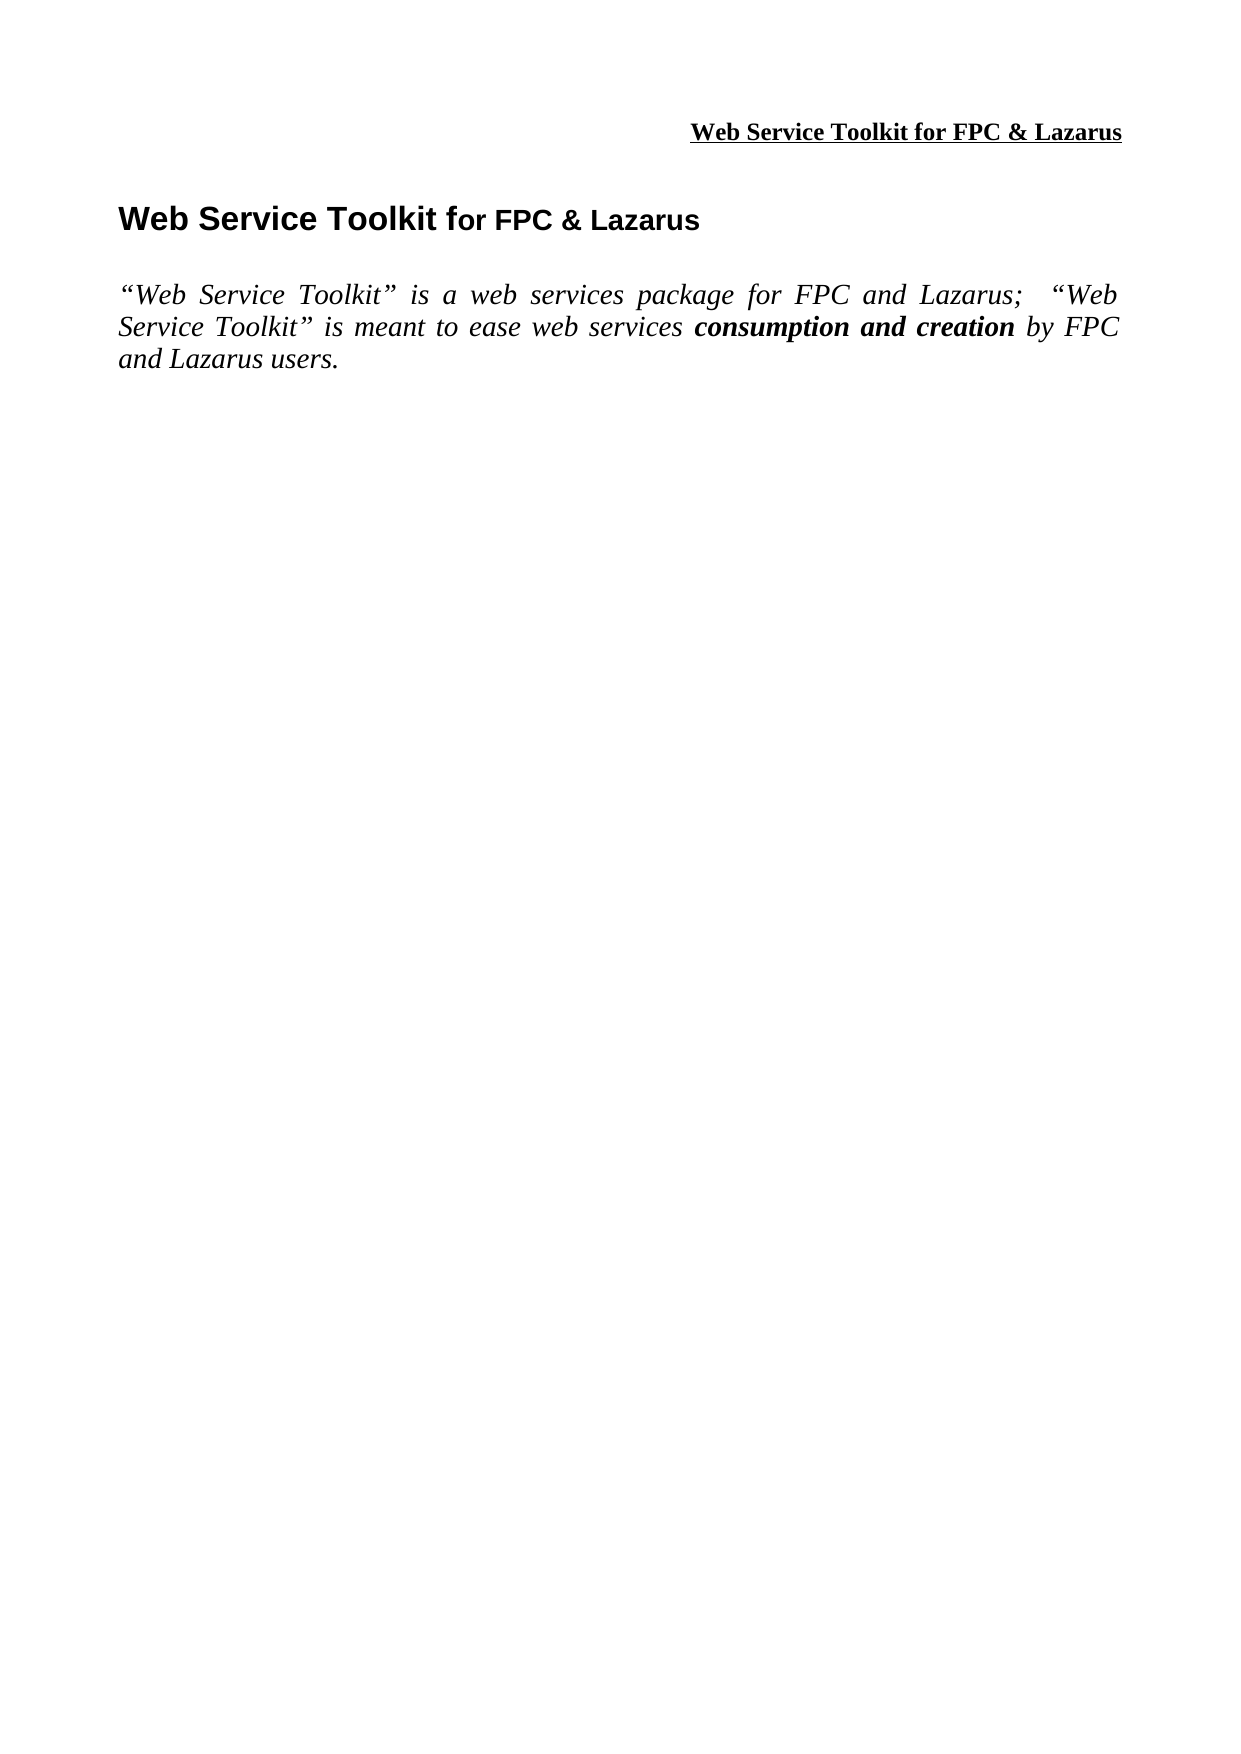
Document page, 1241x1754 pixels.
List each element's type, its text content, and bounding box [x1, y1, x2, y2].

subtitle Web Service Toolkit for FPC & Lazarus [118, 200, 1122, 238]
text “Web Service Toolkit” is a web services package for FPC and Lazarus; “Web Service Toolkit” is meant to ease web services consumption and creation by FPC and Lazarus users. [118, 278, 1122, 375]
